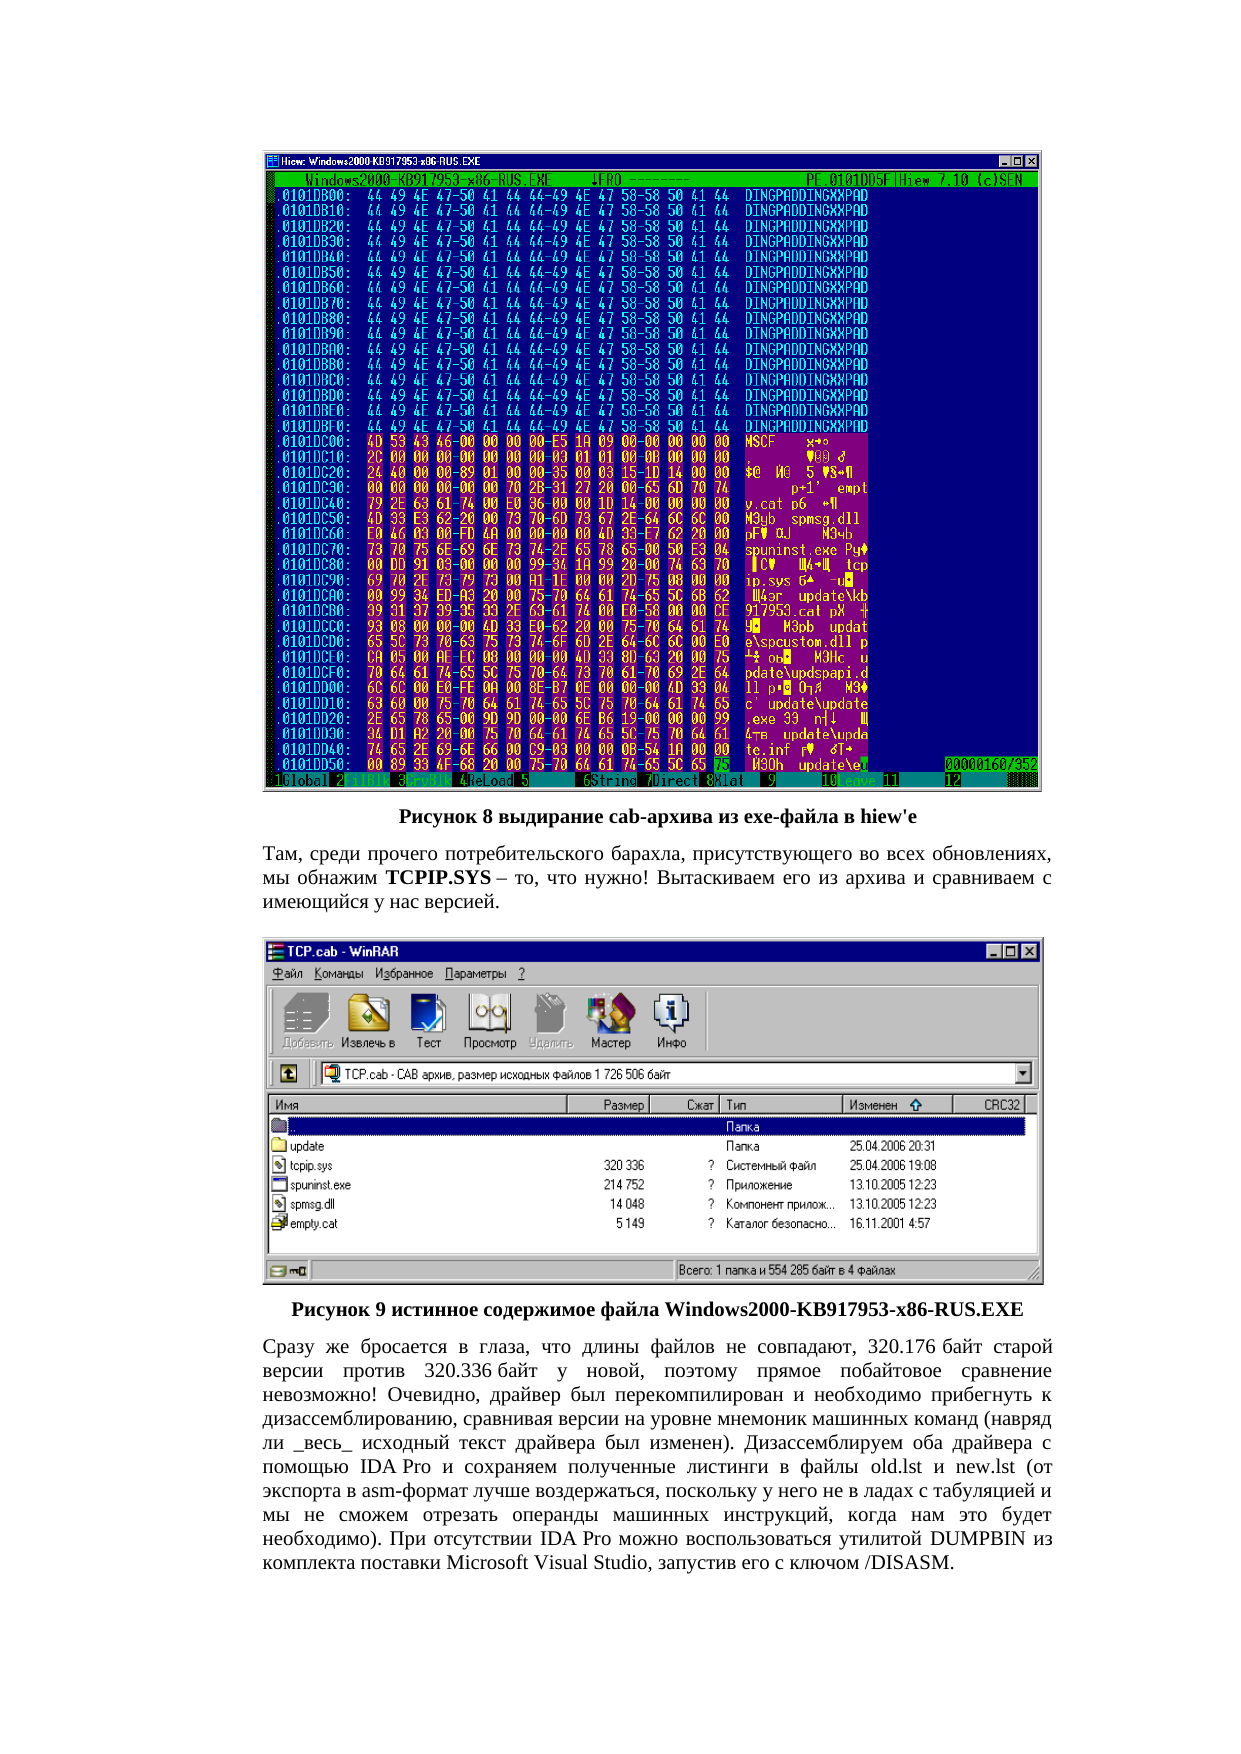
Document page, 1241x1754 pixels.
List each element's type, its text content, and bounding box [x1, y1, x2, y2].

picture [262, 150, 1042, 792]
text Рисунок 8 выдирание cab-архива из exe-файла в hiew'е [187, 804, 1053, 828]
picture [262, 937, 1044, 1285]
text Сразу же бросается в глаза, что длины файлов не совпадают, 320.176 байт старой версии против 320.336 байт у новой, поэтому прямое побайтовое сравнение невозможно! Очевидно, драйвер был перекомпилирован и необходимо прибегнуть к дизассемблированию, сравнивая версии на уровне мнемоник машинных команд (навряд ли _весь_ исходный текст драйвера был изменен). Дизассемблируем оба драйвера с помощью IDA Pro и сохраняем полученные листинги в файлы old.lst и new.lst (от экспорта в аsm-формат лучше воздержаться, поскольку у него не в ладах с табуляцией и мы не сможем отрезать операнды машинных инструкций, когда нам это будет необходимо). При отсутствии IDA Pro можно воспользоваться утилитой DUMPBIN из комплекта поставки Microsoft Visual Studio, запустив его с ключом /DISASM. [262, 1334, 1053, 1574]
text Рисунок 9 истинное содержимое файла Windows2000-KB917953-x86-RUS.EXE [187, 1297, 1053, 1321]
text Там, среди прочего потребительского барахла, присутствующего во всех обновлениях, мы обнажим TCPIP.SYS – то, что нужно! Вытаскиваем его из архива и сравниваем с имеющийся у нас версией. [262, 841, 1053, 913]
